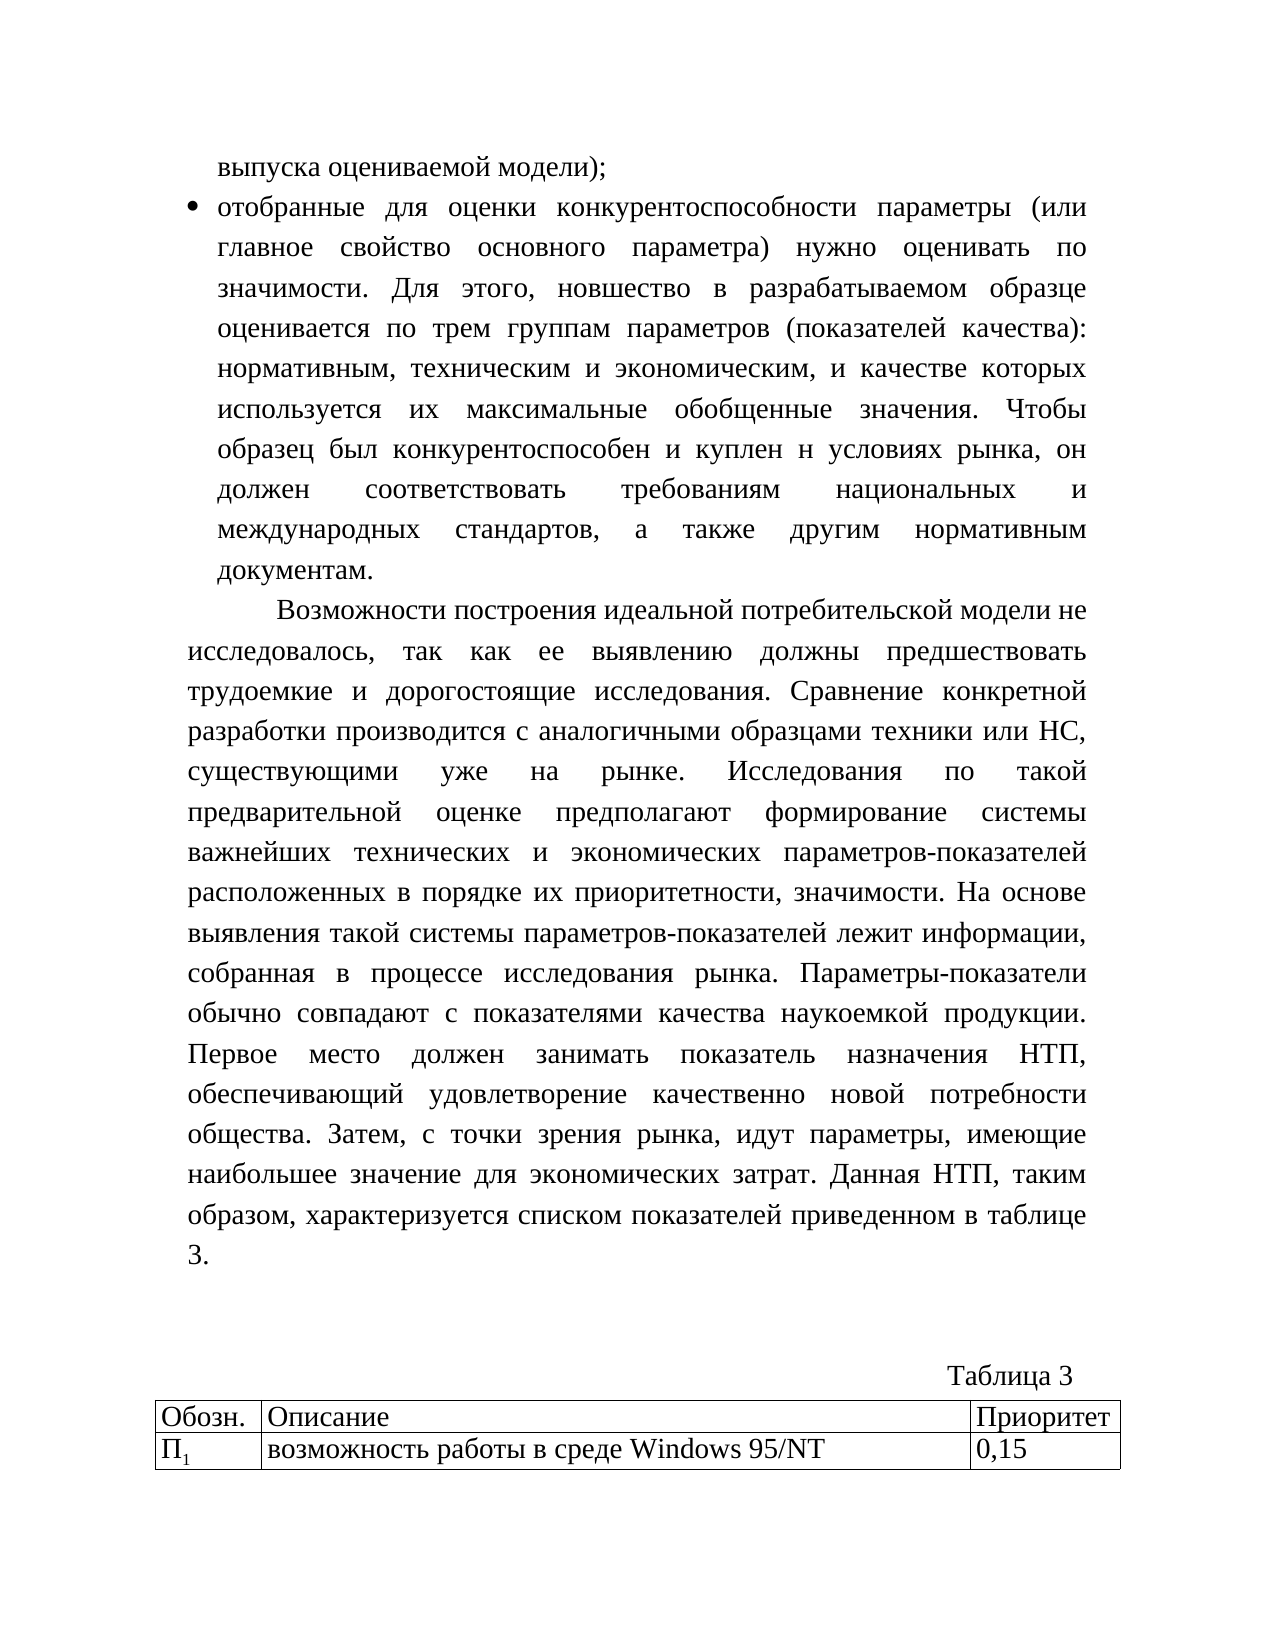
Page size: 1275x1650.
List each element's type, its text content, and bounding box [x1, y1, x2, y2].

text Возможности построения идеальной потребительской модели не исследовалось, так как ее выявлению должны предшествовать трудоемкие и дорогостоящие исследования. Сравнение конкретной разработки производится с аналогичными образцами техники или НС, существующими уже на рынке. Исследования по такой предварительной оценке предполагают формирование системы важнейших технических и экономических параметров-показателей расположенных в порядке их приоритетности, значимости. На основе выявления такой системы параметров-показателей лежит информации, собранная в процессе исследования рынка. Параметры-показатели обычно совпадают с показателями качества наукоемкой продукции. Первое место должен занимать показатель назначения HTП, обеспечивающий удовлетворение качественно новой потребности общества. Затем, с точки зрения рынка, идут параметры, имеющие наибольшее значение для экономических затрат. Данная НТП, таким образом, характеризуется списком показателей приведенном в таблице 3. [187, 593, 1087, 1271]
list выпуска оцениваемой модели); [188, 150, 1087, 182]
table_header Приоритет [971, 1401, 1120, 1432]
text Таблица 3 [187, 1359, 1073, 1392]
list отобранные для оценки конкурентоспособности параметры (или главное свойство основного параметра) нужно оценивать по значимости. Для этого, новшество в разрабатываемом образце оценивается по трем группам параметров (показателей качества): нормативным, техническим и экономическим, и качестве которых используется их максимальные обобщенные значения. Чтобы образец был конкурентоспособен и куплен н условиях рынка, он должен соответствовать требованиям национальных и международных стандартов, а также другим нормативным документам. [188, 190, 1087, 586]
table_header Описание [262, 1401, 970, 1432]
table_cell 0,15 [971, 1433, 1120, 1469]
table_cell П1 [156, 1433, 261, 1469]
table_cell возможность работы в среде Windows 95/NT [262, 1433, 970, 1469]
table_header Обозн. [156, 1401, 261, 1432]
